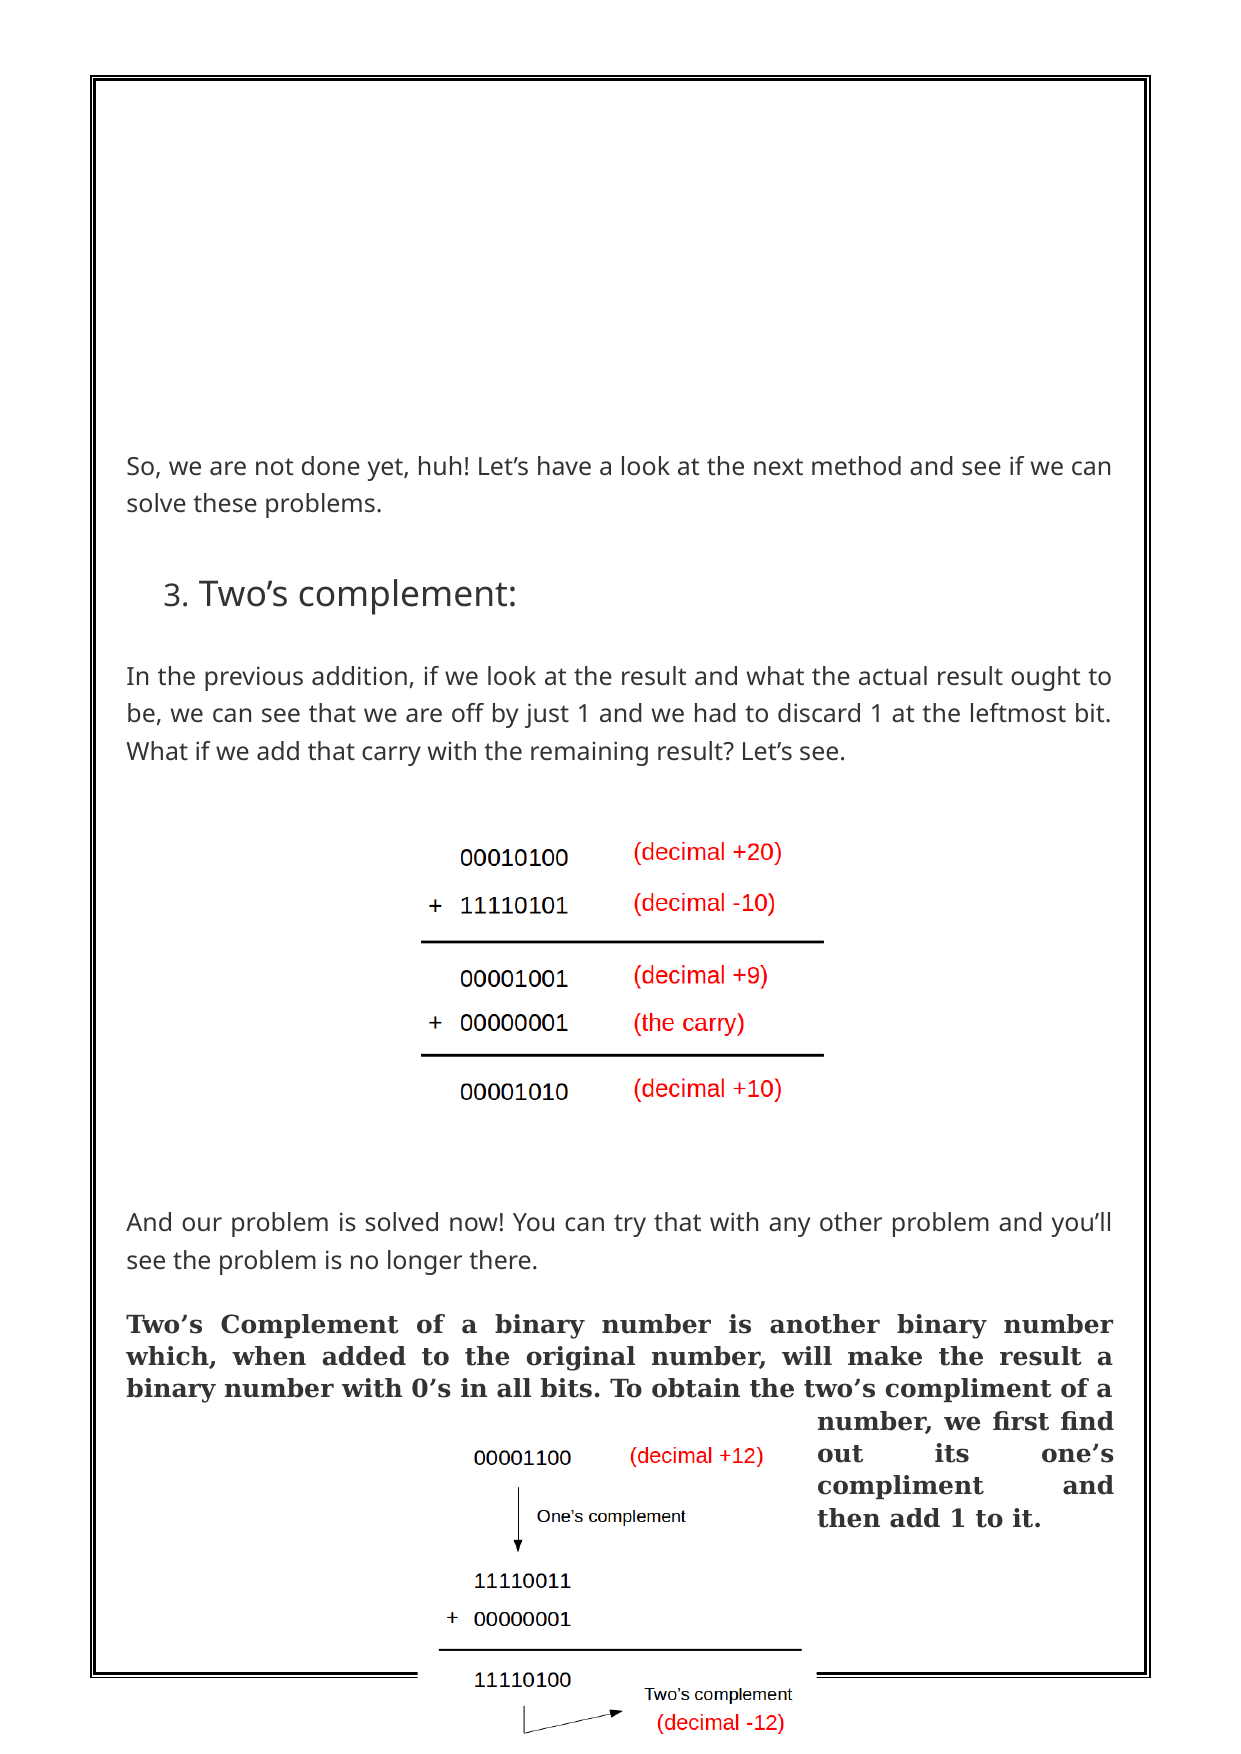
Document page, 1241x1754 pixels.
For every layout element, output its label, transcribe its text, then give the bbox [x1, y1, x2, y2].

text Two’s Complement of a binary number is another binary number which, when added to the original number, will make the result a binary number with 0’s in all bits. To obtain the two’s compliment of a number, we first find out its one’s compliment and then add 1 to it. [126, 1310, 1114, 1533]
picture [417, 1427, 817, 1754]
text And our problem is solved now! You can try that with any other problem and you’ll see the problem is no longer there. [126, 1205, 1114, 1277]
picture [401, 826, 839, 1118]
text In the previous addition, if we look at the result and what the actual result ought to be, we can see that we are off by just 1 and we had to discard 1 at the leftmost bit. What if we add that carry with the remaining result? Let’s see. [126, 658, 1114, 767]
subtitle 3. Two’s complement: [126, 568, 1114, 616]
text So, we are not done yet, huh! Let’s have a look at the next method and see if we can solve these problems. [126, 448, 1114, 520]
